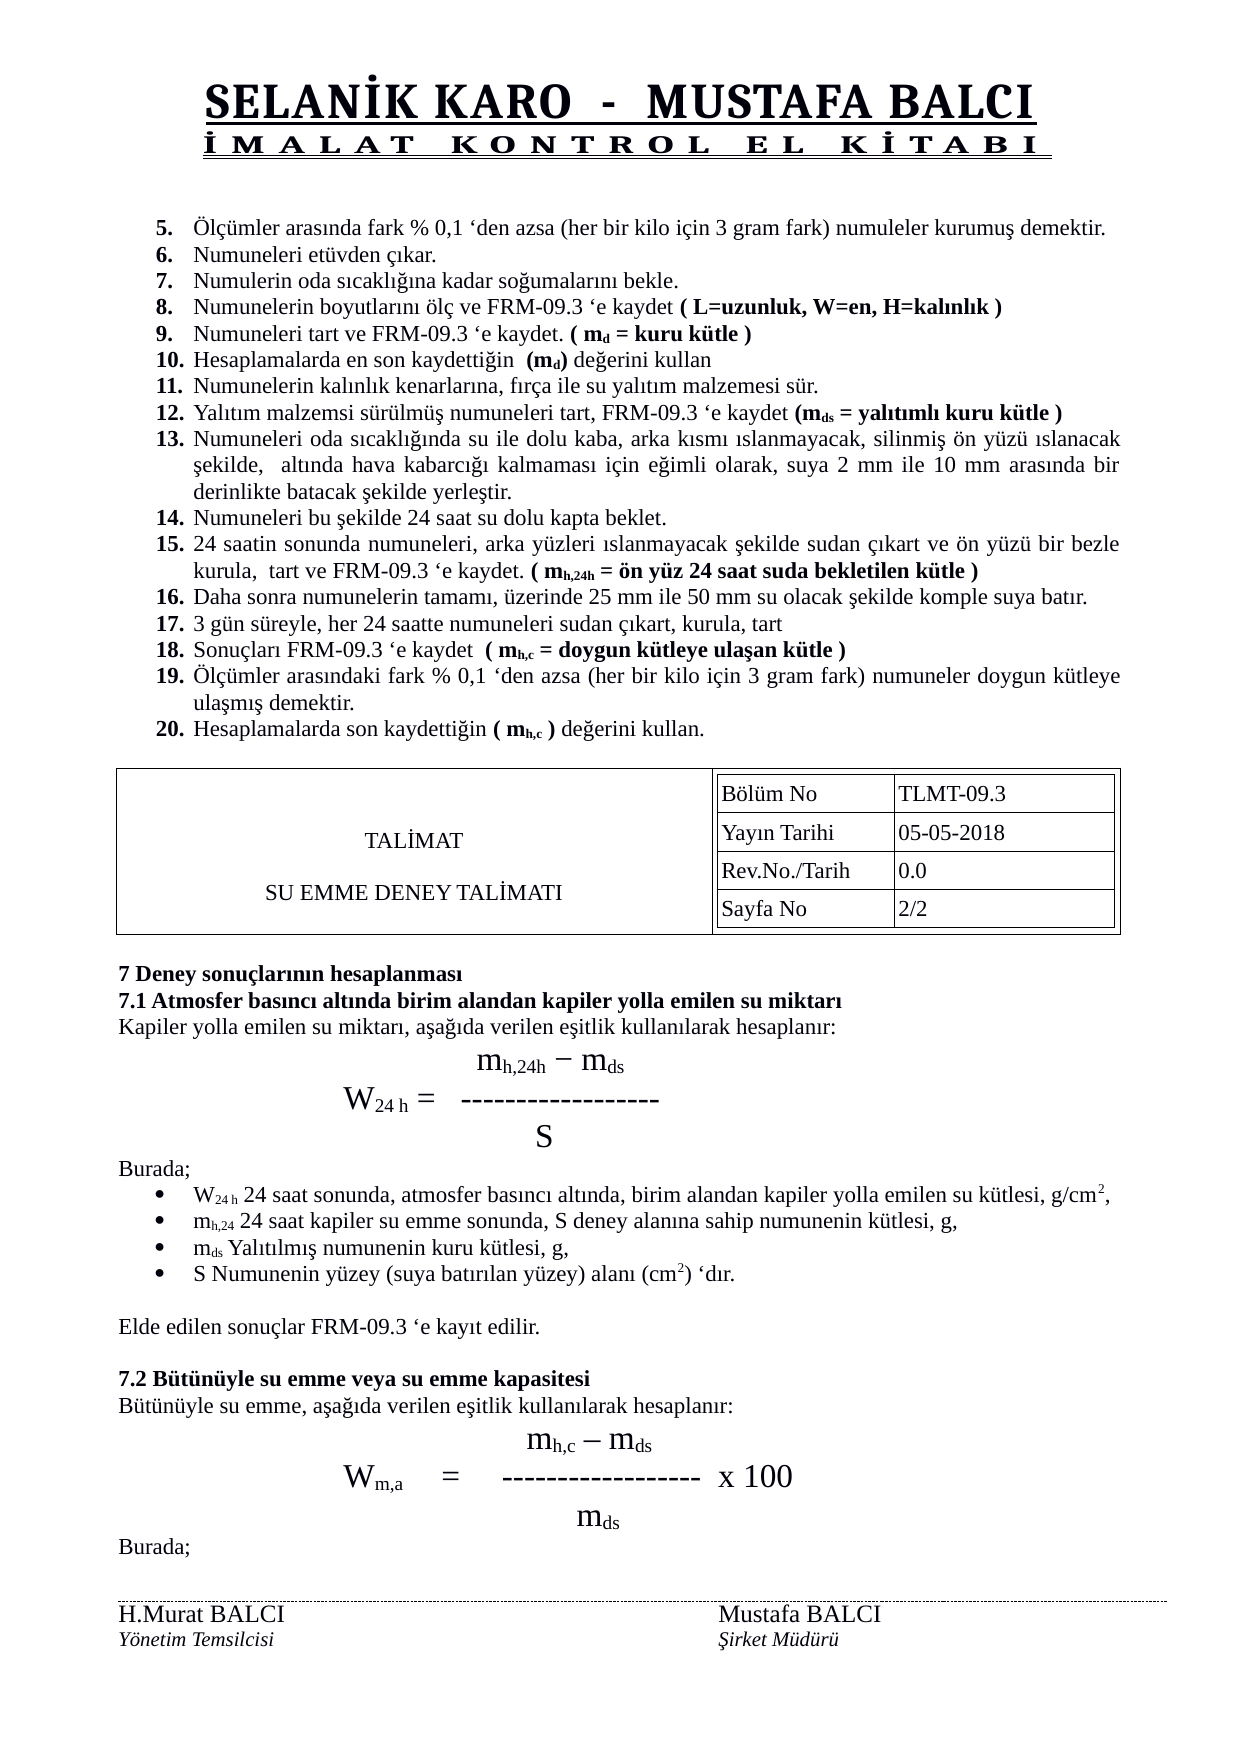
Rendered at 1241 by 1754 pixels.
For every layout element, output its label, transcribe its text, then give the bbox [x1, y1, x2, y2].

list Hesaplamalarda son kaydettiğin ( mh,c ) değerini kullan. [156, 715, 1122, 741]
list Numunelerin boyutlarını ölç ve FRM-09.3 ‘e kaydet ( L=uzunluk, W=en, H=kalınlık ) [156, 293, 1122, 320]
list Sonuçları FRM-09.3 ‘e kaydet ( mh,c = doygun kütleye ulaşan kütle ) [156, 636, 1122, 662]
text mh,c – mds [118, 1418, 1122, 1456]
list W24 h 24 saat sonunda, atmosfer basıncı altında, birim alandan kapiler yolla emilen su kütlesi, g/cm2, [156, 1181, 1122, 1207]
list Numulerin oda sıcaklığına kadar soğumalarını bekle. [156, 267, 1122, 293]
table_header TLMT-09.3 [895, 775, 1114, 812]
table_header [713, 769, 1120, 934]
list Numuneleri etüvden çıkar. [156, 241, 1122, 267]
table_cell 0.0 [895, 852, 1114, 889]
text Kapiler yolla emilen su miktarı, aşağıda verilen eşitlik kullanılarak hesaplanır: [118, 1013, 1122, 1039]
list Hesaplamalarda en son kaydettiğin (md) değerini kullan [156, 346, 1122, 372]
text Burada; [118, 1533, 1122, 1559]
list Numuneleri bu şekilde 24 saat su dolu kapta beklet. [156, 504, 1122, 531]
text Wm,a = ------------------ x 100 [118, 1456, 1122, 1495]
table_cell Rev.No./Tarih [718, 852, 894, 889]
table_cell 05-05-2018 [895, 813, 1114, 851]
text mh,24h − mds [118, 1039, 1122, 1078]
text Elde edilen sonuçlar FRM-09.3 ‘e kayıt edilir. [118, 1313, 1122, 1339]
text 7.1 Atmosfer basıncı altında birim alandan kapiler yolla emilen su miktarı [118, 987, 1122, 1013]
list Yalıtım malzemsi sürülmüş numuneleri tart, FRM-09.3 ‘e kaydet (mds = yalıtımlı kuru kütle ) [156, 399, 1122, 425]
list 24 saatin sonunda numuneleri, arka yüzleri ıslanmayacak şekilde sudan çıkart ve ön yüzü bir bezle kurula, tart ve FRM-09.3 ‘e kaydet. ( mh,24h = ön yüz 24 saat suda bekletilen kütle ) [156, 531, 1122, 583]
text Bütünüyle su emme, aşağıda verilen eşitlik kullanılarak hesaplanır: [118, 1392, 1122, 1418]
table_cell 2/2 [895, 890, 1114, 927]
list Ölçümler arasındaki fark % 0,1 ‘den azsa (her bir kilo için 3 gram fark) numuneler doygun kütleye ulaşmış demektir. [156, 662, 1122, 715]
list Numuneleri oda sıcaklığında su ile dolu kaba, arka kısmı ıslanmayacak, silinmiş ön yüzü ıslanacak şekilde, altında hava kabarcığı kalmaması için eğimli olarak, suya 2 mm ile 10 mm arasında bir derinlikte batacak şekilde yerleştir. [156, 425, 1122, 504]
table_header Bölüm No [718, 775, 894, 812]
list Numunelerin kalınlık kenarlarına, fırça ile su yalıtım malzemesi sür. [156, 372, 1122, 399]
text S [118, 1116, 1122, 1154]
list Ölçümler arasında fark % 0,1 ‘den azsa (her bir kilo için 3 gram fark) numuleler kurumuş demektir. [156, 214, 1122, 241]
text 7 Deney sonuçlarının hesaplanması [118, 961, 1122, 987]
text W24 h = ------------------ [118, 1078, 1122, 1116]
list mh,24 24 saat kapiler su emme sonunda, S deney alanına sahip numunenin kütlesi, g, [156, 1207, 1122, 1234]
list 3 gün süreyle, her 24 saatte numuneleri sudan çıkart, kurula, tart [156, 609, 1122, 636]
table_header TALİMAT SU EMME DENEY TALİMATI [117, 769, 712, 934]
list Daha sonra numunelerin tamamı, üzerinde 25 mm ile 50 mm su olacak şekilde komple suya batır. [156, 583, 1122, 609]
text Burada; [118, 1154, 1122, 1181]
table_cell Yayın Tarihi [718, 813, 894, 851]
list mds Yalıtılmış numunenin kuru kütlesi, g, [156, 1234, 1122, 1260]
table_cell Sayfa No [718, 890, 894, 927]
list Numuneleri tart ve FRM-09.3 ‘e kaydet. ( md = kuru kütle ) [156, 320, 1122, 346]
text mds [118, 1495, 1122, 1533]
text 7.2 Bütünüyle su emme veya su emme kapasitesi [118, 1365, 1122, 1392]
list S Numunenin yüzey (suya batırılan yüzey) alanı (cm2) ‘dır. [156, 1260, 1122, 1286]
